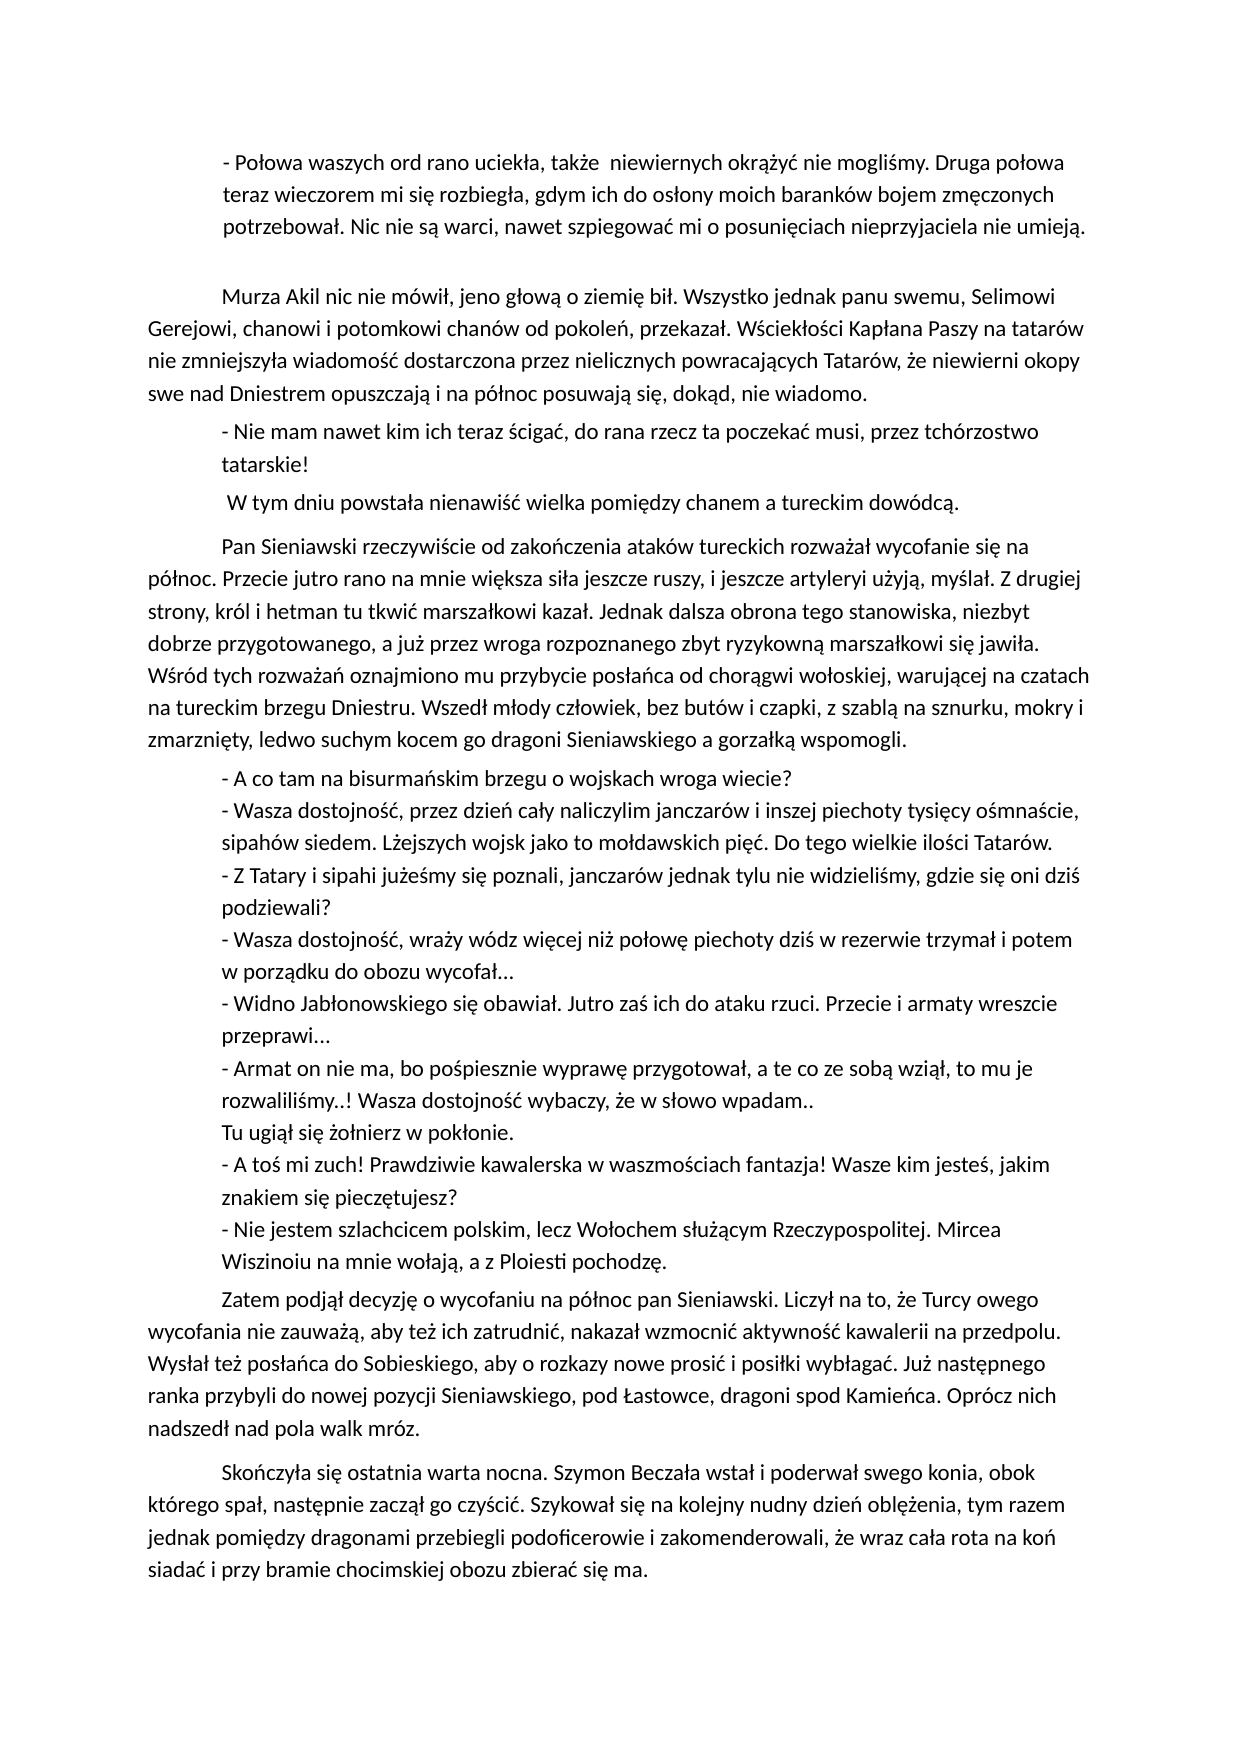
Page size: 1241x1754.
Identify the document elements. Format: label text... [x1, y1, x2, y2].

text W tym dniu powstała nienawiść wielka pomiędzy chanem a tureckim dowódcą. [148, 488, 1093, 516]
text Murza Akil nic nie mówił, jeno głową o ziemię bił. Wszystko jednak panu swemu, Selimowi Gerejowi, chanowi i potomkowi chanów od pokoleń, przekazał. Wściekłości Kapłana Paszy na tatarów nie zmniejszyła wiadomość dostarczona przez nielicznych powracających Tatarów, że niewierni okopy swe nad Dniestrem opuszczają i na północ posuwają się, dokąd, nie wiadomo. [148, 282, 1093, 407]
text - Armat on nie ma, bo pośpiesznie wyprawę przygotował, a te co ze sobą wziął, to mu je rozwaliliśmy..! Wasza dostojność wybaczy, że w słowo wpadam.. [221, 1054, 1093, 1114]
text - A toś mi zuch! Prawdziwie kawalerska w waszmościach fantazja! Wasze kim jesteś, jakim znakiem się pieczętujesz? [221, 1150, 1093, 1211]
text - Nie mam nawet kim ich teraz ścigać, do rana rzecz ta poczekać musi, przez tchórzostwo tatarskie! [221, 417, 1093, 478]
list - Połowa waszych ord rano uciekła, także niewiernych okrążyć nie mogliśmy. Druga połowa teraz wieczorem mi się rozbiegła, gdym ich do osłony moich baranków bojem zmęczonych potrzebował. Nic nie są warci, nawet szpiegować mi o posunięciach nieprzyjaciela nie umieją. [185, 148, 1093, 240]
text - Z Tatary i sipahi jużeśmy się poznali, janczarów jednak tylu nie widzieliśmy, gdzie się oni dziś podziewali? [221, 861, 1093, 921]
text - Widno Jabłonowskiego się obawiał. Jutro zaś ich do ataku rzuci. Przecie i armaty wreszcie przeprawi... [221, 989, 1093, 1050]
text Pan Sieniawski rzeczywiście od zakończenia ataków tureckich rozważał wycofanie się na północ. Przecie jutro rano na mnie większa siła jeszcze ruszy, i jeszcze artyleryi użyją, myślał. Z drugiej strony, król i hetman tu tkwić marszałkowi kazał. Jednak dalsza obrona tego stanowiska, niezbyt dobrze przygotowanego, a już przez wroga rozpoznanego zbyt ryzykowną marszałkowi się jawiła. Wśród tych rozważań oznajmiono mu przybycie posłańca od chorągwi wołoskiej, warującej na czatach na tureckim brzegu Dniestru. Wszedł młody człowiek, bez butów i czapki, z szablą na sznurku, mokry i zmarznięty, ledwo suchym kocem go dragoni Sieniawskiego a gorzałką wspomogli. [148, 532, 1093, 753]
text - Wasza dostojność, przez dzień cały naliczylim janczarów i inszej piechoty tysięcy ośmnaście, sipahów siedem. Lżejszych wojsk jako to mołdawskich pięć. Do tego wielkie ilości Tatarów. [221, 796, 1093, 857]
text - Wasza dostojność, wraży wódz więcej niż połowę piechoty dziś w rezerwie trzymał i potem w porządku do obozu wycofał... [221, 925, 1093, 985]
text - A co tam na bisurmańskim brzegu o wojskach wroga wiecie? [221, 764, 1093, 792]
text Tu ugiął się żołnierz w pokłonie. [221, 1118, 1093, 1146]
text Zatem podjął decyzję o wycofaniu na północ pan Sieniawski. Liczył na to, że Turcy owego wycofania nie zauważą, aby też ich zatrudnić, nakazał wzmocnić aktywność kawalerii na przedpolu. Wysłał też posłańca do Sobieskiego, aby o rozkazy nowe prosić i posiłki wybłagać. Już następnego ranka przybyli do nowej pozycji Sieniawskiego, pod Łastowce, dragoni spod Kamieńca. Oprócz nich nadszedł nad pola walk mróz. [148, 1285, 1093, 1442]
text Skończyła się ostatnia warta nocna. Szymon Beczała wstał i poderwał swego konia, obok którego spał, następnie zaczął go czyścić. Szykował się na kolejny nudny dzień oblężenia, tym razem jednak pomiędzy dragonami przebiegli podoficerowie i zakomenderowali, że wraz cała rota na koń siadać i przy bramie chocimskiej obozu zbierać się ma. [148, 1458, 1093, 1583]
text - Nie jestem szlachcicem polskim, lecz Wołochem służącym Rzeczypospolitej. Mircea Wiszinoiu na mnie wołają, a z Ploiesti pochodzę. [221, 1215, 1093, 1275]
